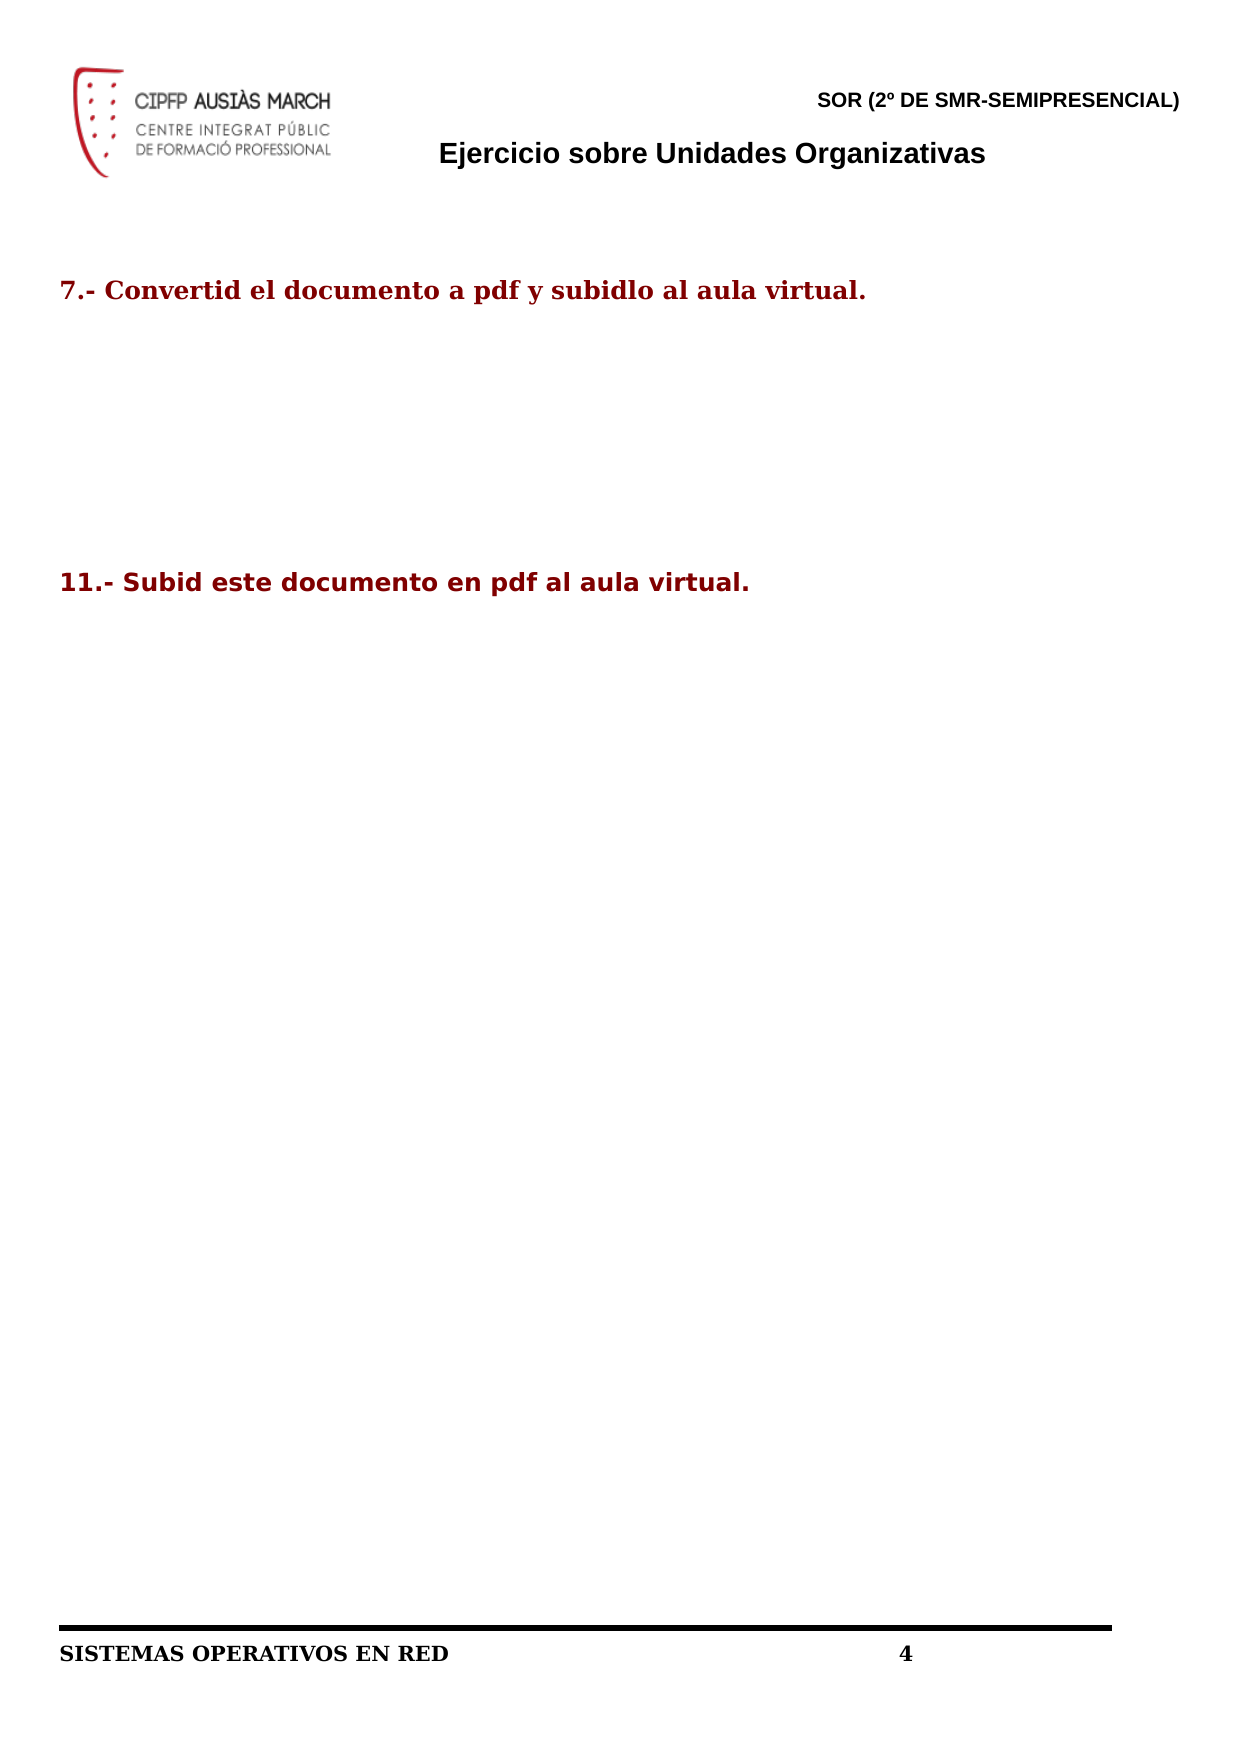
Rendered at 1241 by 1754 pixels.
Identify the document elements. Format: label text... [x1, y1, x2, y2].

text 11.- Subid este documento en pdf al aula virtual. [59, 568, 1181, 597]
text 7.- Convertid el documento a pdf y subidlo al aula virtual. [59, 276, 1181, 305]
picture [60, 58, 343, 190]
